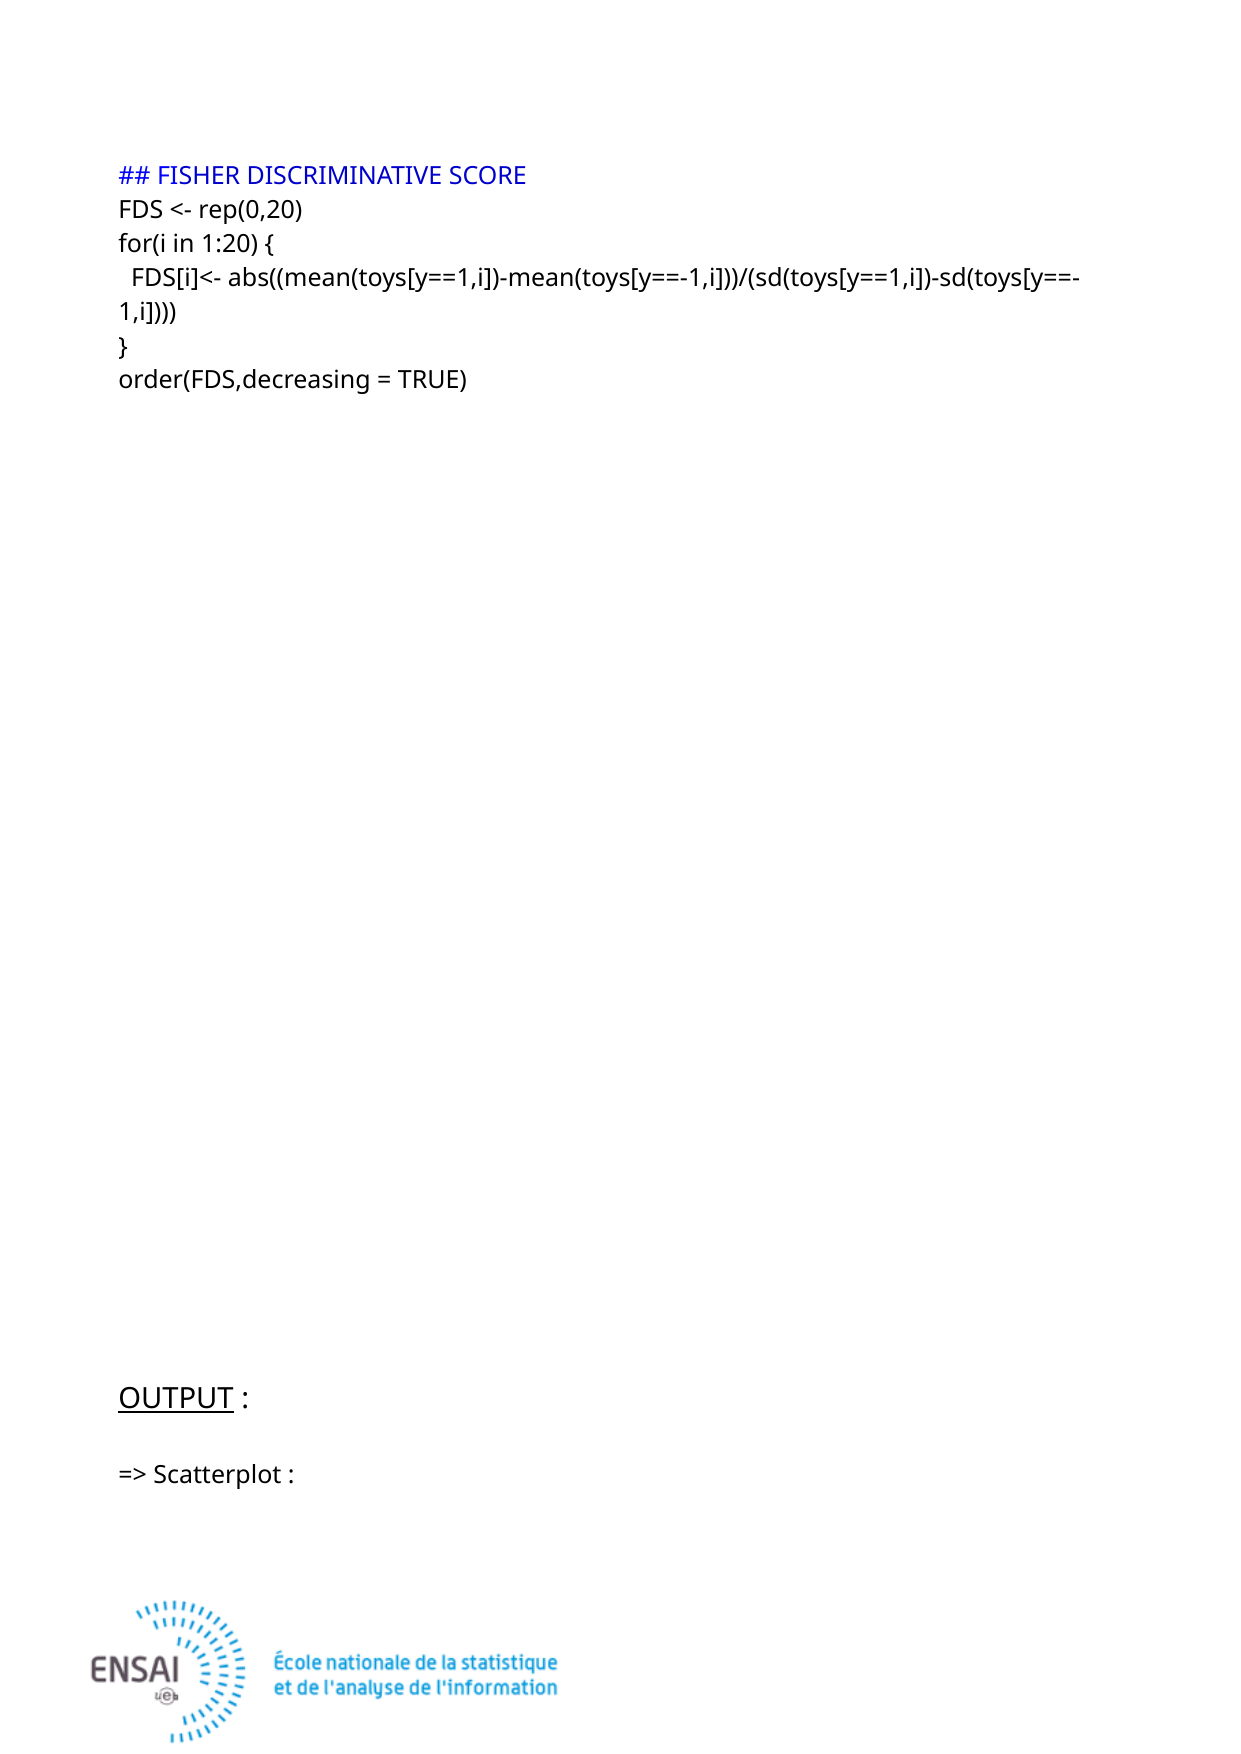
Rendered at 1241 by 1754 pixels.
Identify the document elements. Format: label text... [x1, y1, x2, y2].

text ## FISHER DISCRIMINATIVE SCORE [118, 158, 1122, 192]
text FDS[i]<- abs((mean(toys[y==1,i])-mean(toys[y==-1,i]))/(sd(toys[y==1,i])-sd(toys[y==-1,i]))) [118, 260, 1122, 328]
text for(i in 1:20) { [118, 226, 1122, 260]
text FDS <- rep(0,20) [118, 192, 1122, 226]
text => Scatterplot : [118, 1457, 1122, 1491]
text } [118, 328, 1122, 362]
text OUTPUT : [118, 1377, 1122, 1417]
text order(FDS,decreasing = TRUE) [118, 362, 1122, 396]
picture [43, 1587, 606, 1754]
